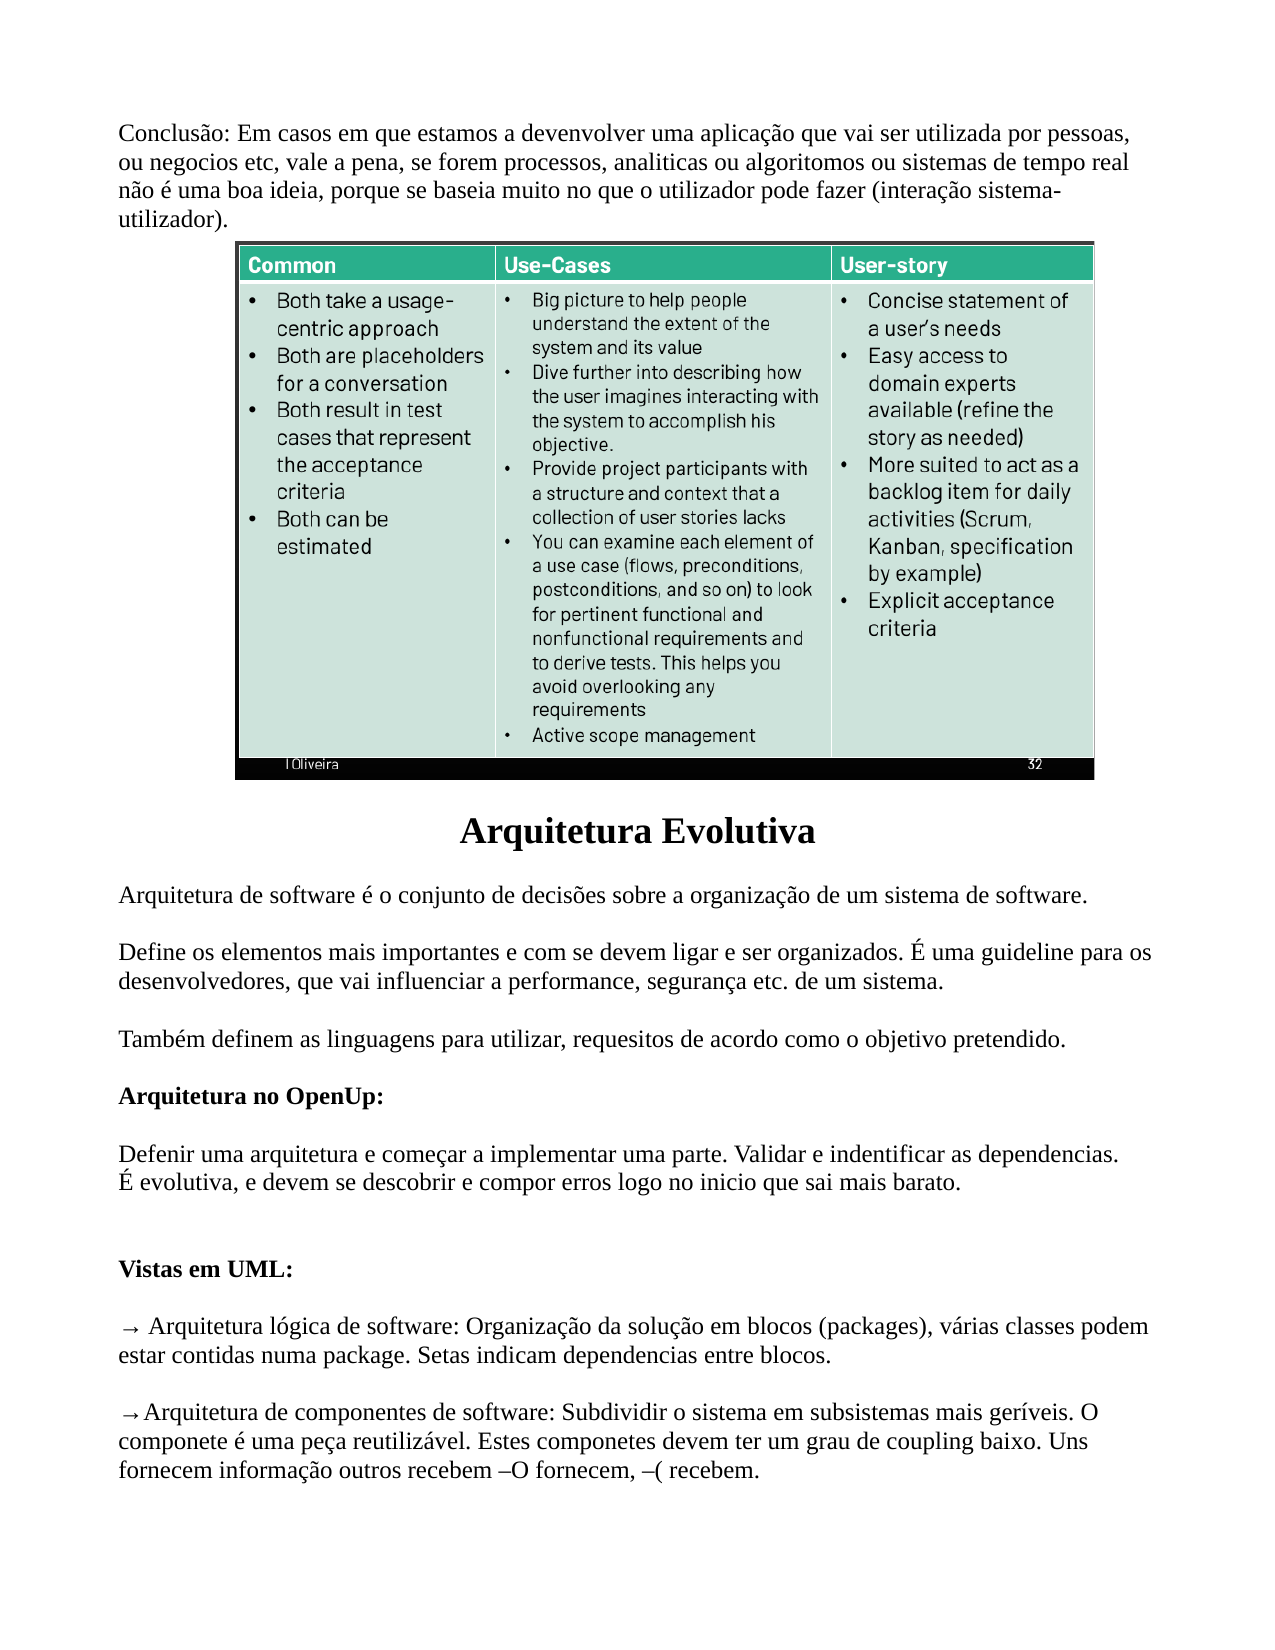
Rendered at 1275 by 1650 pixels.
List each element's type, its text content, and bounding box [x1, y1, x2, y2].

text Vistas em UML: [118, 1254, 1157, 1282]
text Define os elementos mais importantes e com se devem ligar e ser organizados. É uma guideline para os desenvolvedores, que vai influenciar a performance, segurança etc. de um sistema. [118, 937, 1157, 995]
text → Arquitetura lógica de software: Organização da solução em blocos (packages), várias classes podem estar contidas numa package. Setas indicam dependencias entre blocos. [118, 1311, 1157, 1369]
text →Arquitetura de componentes de software: Subdividir o sistema em subsistemas mais geríveis. O componete é uma peça reutilizável. Estes componetes devem ter um grau de coupling baixo. Uns fornecem informação outros recebem –O fornecem, –( recebem. [118, 1397, 1157, 1484]
text Defenir uma arquitetura e começar a implementar uma parte. Validar e indentificar as dependencias. [118, 1139, 1157, 1167]
text Arquitetura no OpenUp: [118, 1081, 1157, 1110]
text Arquitetura de software é o conjunto de decisões sobre a organização de um sistema de software. [118, 880, 1157, 909]
text Arquitetura Evolutiva [118, 808, 1157, 851]
text Conclusão: Em casos em que estamos a devenvolver uma aplicação que vai ser utilizada por pessoas, ou negocios etc, vale a pena, se forem processos, analiticas ou algoritomos ou sistemas de tempo real não é uma boa ideia, porque se baseia muito no que o utilizador pode fazer (interação sistema-utilizador). [118, 118, 1157, 233]
text É evolutiva, e devem se descobrir e compor erros logo no inicio que sai mais barato. [118, 1167, 1157, 1196]
text Também definem as linguagens para utilizar, requesitos de acordo como o objetivo pretendido. [118, 1024, 1157, 1052]
picture [235, 241, 1095, 780]
